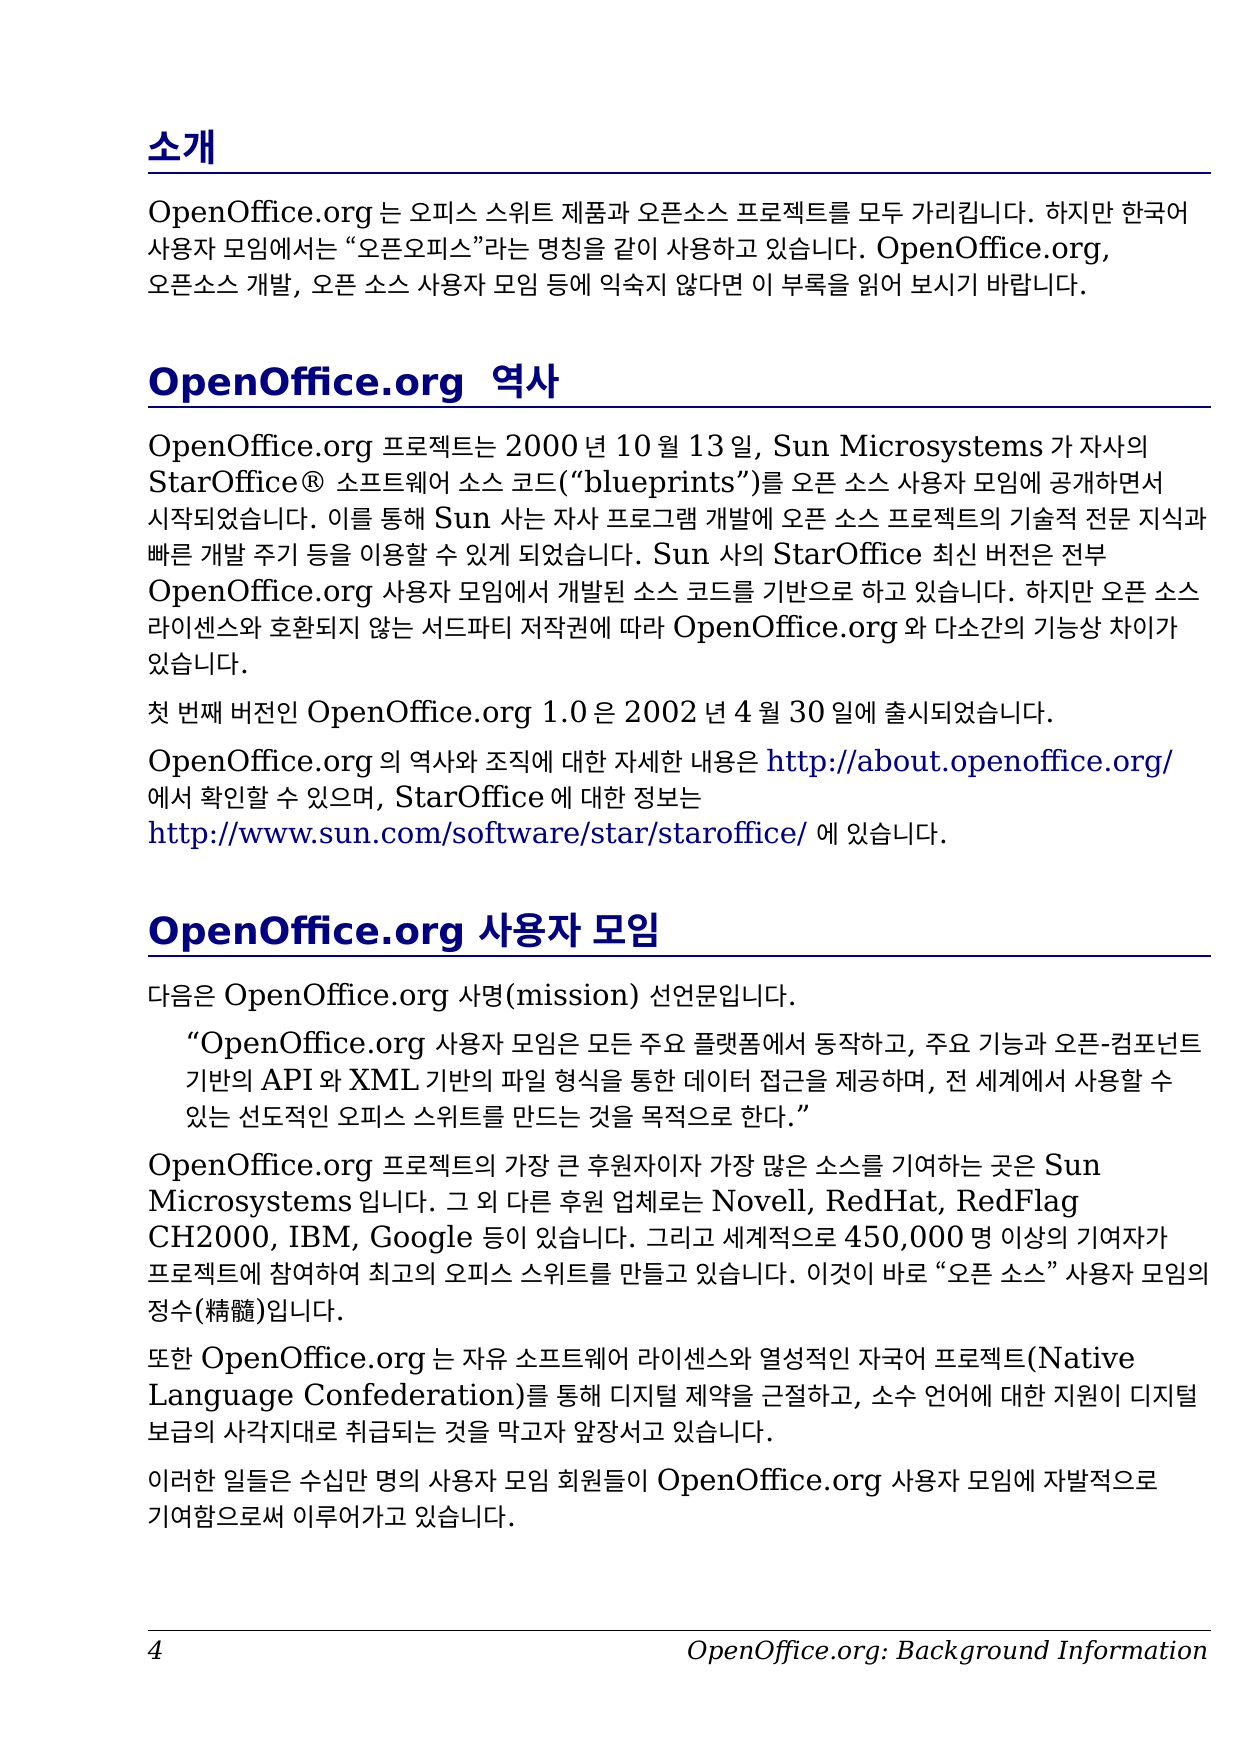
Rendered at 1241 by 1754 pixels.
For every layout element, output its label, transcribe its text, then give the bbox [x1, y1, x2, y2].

text OpenOffice.org는 오피스 스위트 제품과 오픈소스 프로젝트를 모두 가리킵니다. 하지만 한국어 사용자 모임에서는 “오픈오피스”라는 명칭을 같이 사용하고 있습니다. OpenOffice.org, 오픈소스 개발, 오픈 소스 사용자 모임 등에 익숙지 않다면 이 부록을 읽어 보시기 바랍니다. [148, 193, 1211, 302]
text 이러한 일들은 수십만 명의 사용자 모임 회원들이 OpenOffice.org 사용자 모임에 자발적으로 기여함으로써 이루어가고 있습니다. [148, 1461, 1211, 1533]
text OpenOffice.org의 역사와 조직에 대한 자세한 내용은 http://about.openoffice.org/ 에서 확인할 수 있으며, StarOffice에 대한 정보는 http://www.sun.com/software/star/staroffice/ 에 있습니다. [148, 742, 1211, 851]
text OpenOffice.org 프로젝트의 가장 큰 후원자이자 가장 많은 소스를 기여하는 곳은 Sun Microsystems입니다. 그 외 다른 후원 업체로는 Novell, RedHat, RedFlag CH2000, IBM, Google 등이 있습니다. 그리고 세계적으로 450,000명 이상의 기여자가 프로젝트에 참여하여 최고의 오피스 스위트를 만들고 있습니다. 이것이 바로 “오픈 소스” 사용자 모임의 정수(精髓)입니다. [148, 1146, 1211, 1327]
subtitle OpenOffice.org 사용자 모임 [148, 901, 1211, 955]
subtitle 소개 [148, 118, 1211, 172]
text “OpenOffice.org 사용자 모임은 모든 주요 플랫폼에서 동작하고, 주요 기능과 오픈-컴포넌트 기반의 API와 XML기반의 파일 형식을 통한 데이터 접근을 제공하며, 전 세계에서 사용할 수 있는 선도적인 오피스 스위트를 만드는 것을 목적으로 한다.” [185, 1025, 1211, 1133]
text 또한 OpenOffice.org는 자유 소프트웨어 라이센스와 열성적인 자국어 프로젝트(Native Language Confederation)를 통해 디지털 제약을 근절하고, 소수 언어에 대한 지원이 디지털 보급의 사각지대로 취급되는 것을 막고자 앞장서고 있습니다. [148, 1340, 1211, 1448]
text 다음은 OpenOffice.org 사명(mission) 선언문입니다. [148, 976, 1211, 1012]
text 첫 번째 버전인 OpenOffice.org 1.0은 2002년 4월 30일에 출시되었습니다. [148, 693, 1211, 729]
subtitle OpenOffice.org 역사 [148, 352, 1211, 406]
text OpenOffice.org 프로젝트는 2000년 10월 13일, Sun Microsystems가 자사의 StarOffice® 소프트웨어 소스 코드(“blueprints”)를 오픈 소스 사용자 모임에 공개하면서 시작되었습니다. 이를 통해 Sun 사는 자사 프로그램 개발에 오픈 소스 프로젝트의 기술적 전문 지식과 빠른 개발 주기 등을 이용할 수 있게 되었습니다. Sun 사의 StarOffice 최신 버전은 전부 OpenOffice.org 사용자 모임에서 개발된 소스 코드를 기반으로 하고 있습니다. 하지만 오픈 소스 라이센스와 호환되지 않는 서드파티 저작권에 따라 OpenOffice.org와 다소간의 기능상 차이가 있습니다. [148, 427, 1211, 681]
